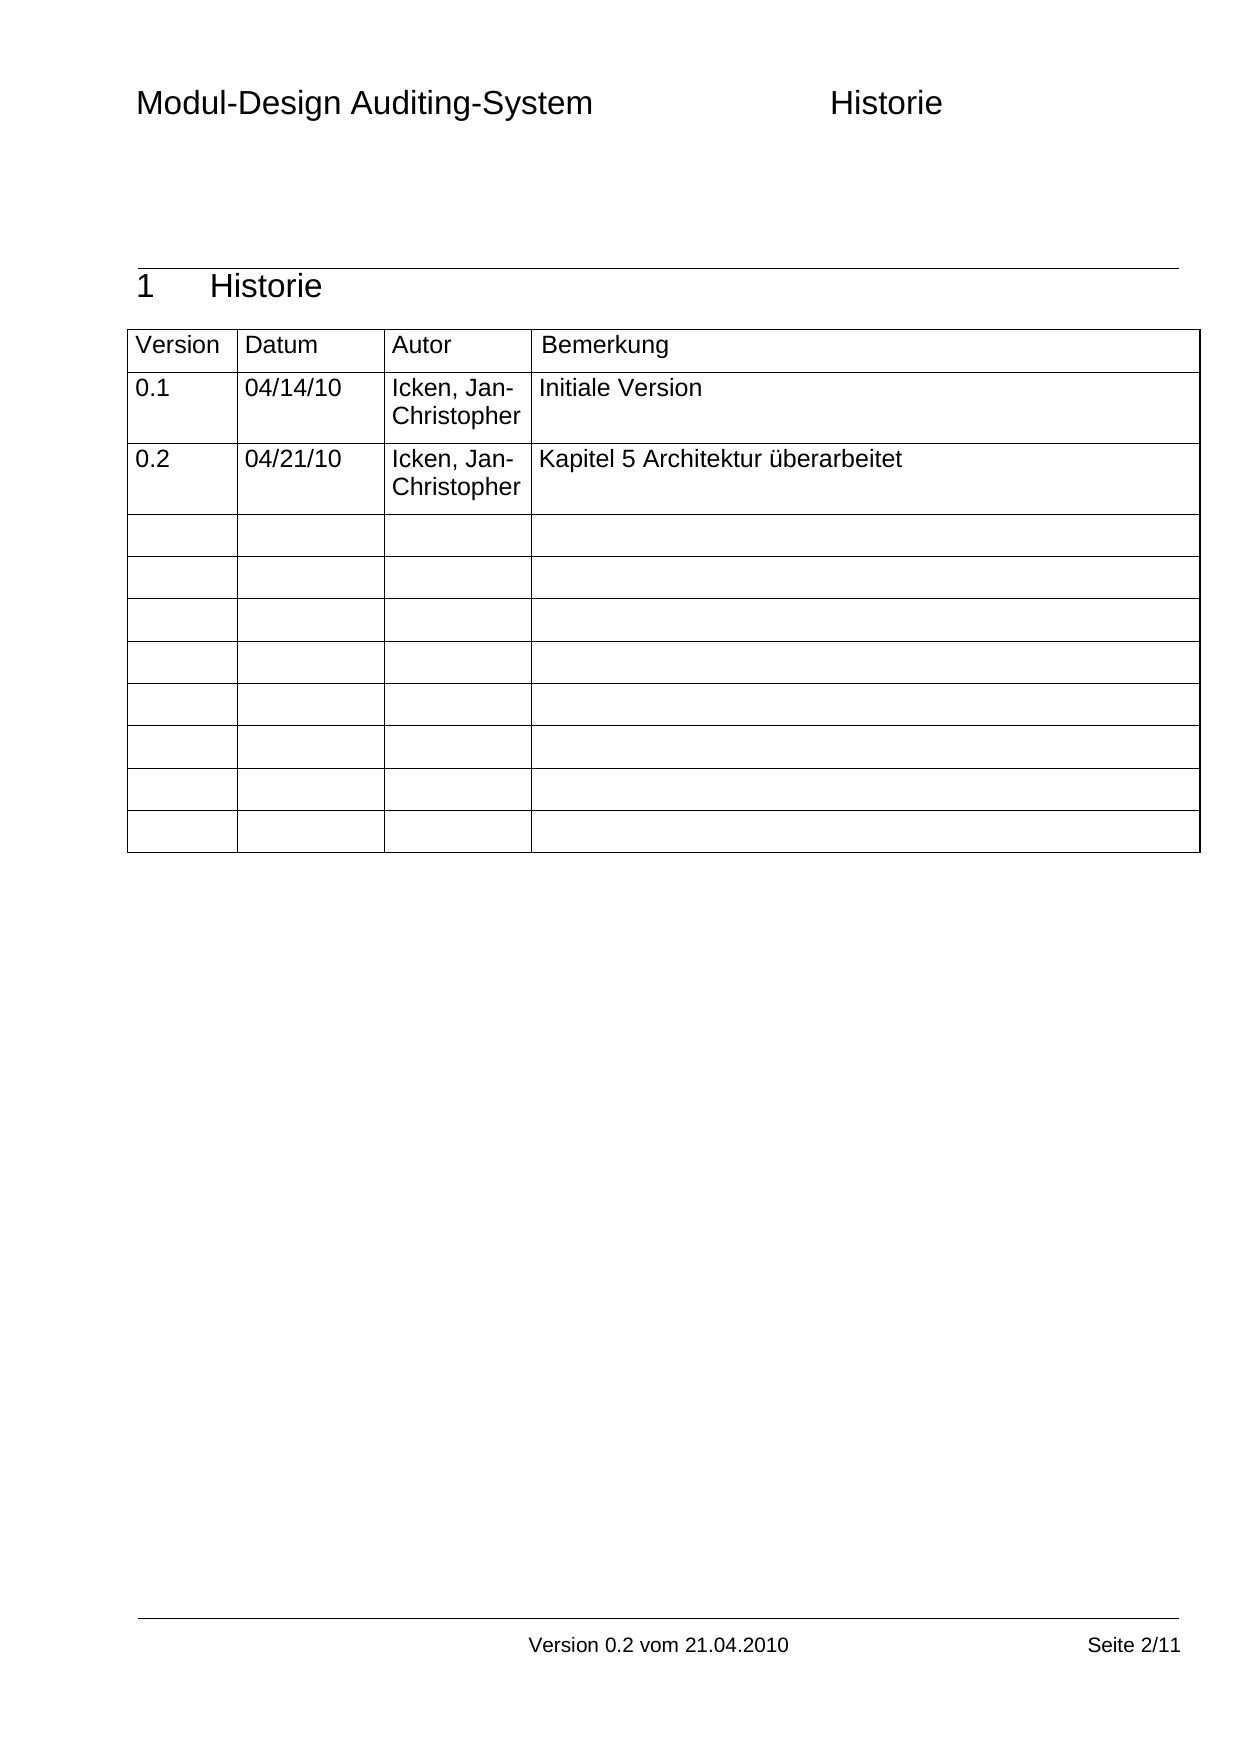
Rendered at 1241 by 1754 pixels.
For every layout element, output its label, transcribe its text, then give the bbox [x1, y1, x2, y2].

subtitle Historie [136, 289, 1181, 304]
table_header Autor [385, 330, 531, 372]
table_cell 21.04.10 [238, 444, 384, 514]
table_cell [532, 599, 1199, 641]
table_cell [128, 769, 237, 810]
table_cell [128, 557, 237, 598]
table_header Bemerkung [532, 330, 1199, 372]
table_cell [385, 599, 531, 641]
table_cell [385, 557, 531, 598]
table_cell [238, 811, 384, 852]
table_cell [238, 557, 384, 598]
table_cell [532, 642, 1199, 683]
table_cell 0.1 [128, 373, 237, 443]
table_cell [238, 684, 384, 725]
table_cell [128, 684, 237, 725]
table_cell [238, 642, 384, 683]
table_cell [532, 726, 1199, 767]
table_cell [385, 515, 531, 556]
table_cell [385, 769, 531, 810]
table_cell [532, 769, 1199, 810]
table_cell [532, 515, 1199, 556]
table_cell [128, 811, 237, 852]
table_cell Icken, Jan-Christopher [385, 444, 531, 514]
table_cell [128, 726, 237, 767]
table_cell [238, 726, 384, 767]
table_cell [238, 515, 384, 556]
table_cell [238, 599, 384, 641]
table_cell [532, 811, 1199, 852]
table_cell [385, 811, 531, 852]
table_cell 0.2 [128, 444, 237, 514]
table_header Version [128, 330, 237, 372]
table_cell [532, 684, 1199, 725]
table_cell [385, 726, 531, 767]
table_cell Icken, Jan-Christopher [385, 373, 531, 443]
table_cell 14.04.10 [238, 373, 384, 443]
table_cell [128, 515, 237, 556]
table_cell [385, 684, 531, 725]
table_header Datum [238, 330, 384, 372]
table_cell [128, 642, 237, 683]
table_cell [385, 642, 531, 683]
table_cell Kapitel 5 Architektur überarbeitet [532, 444, 1199, 514]
table_cell [238, 769, 384, 810]
table_cell [532, 557, 1199, 598]
table_cell Initiale Version [532, 373, 1199, 443]
table_cell [128, 599, 237, 641]
